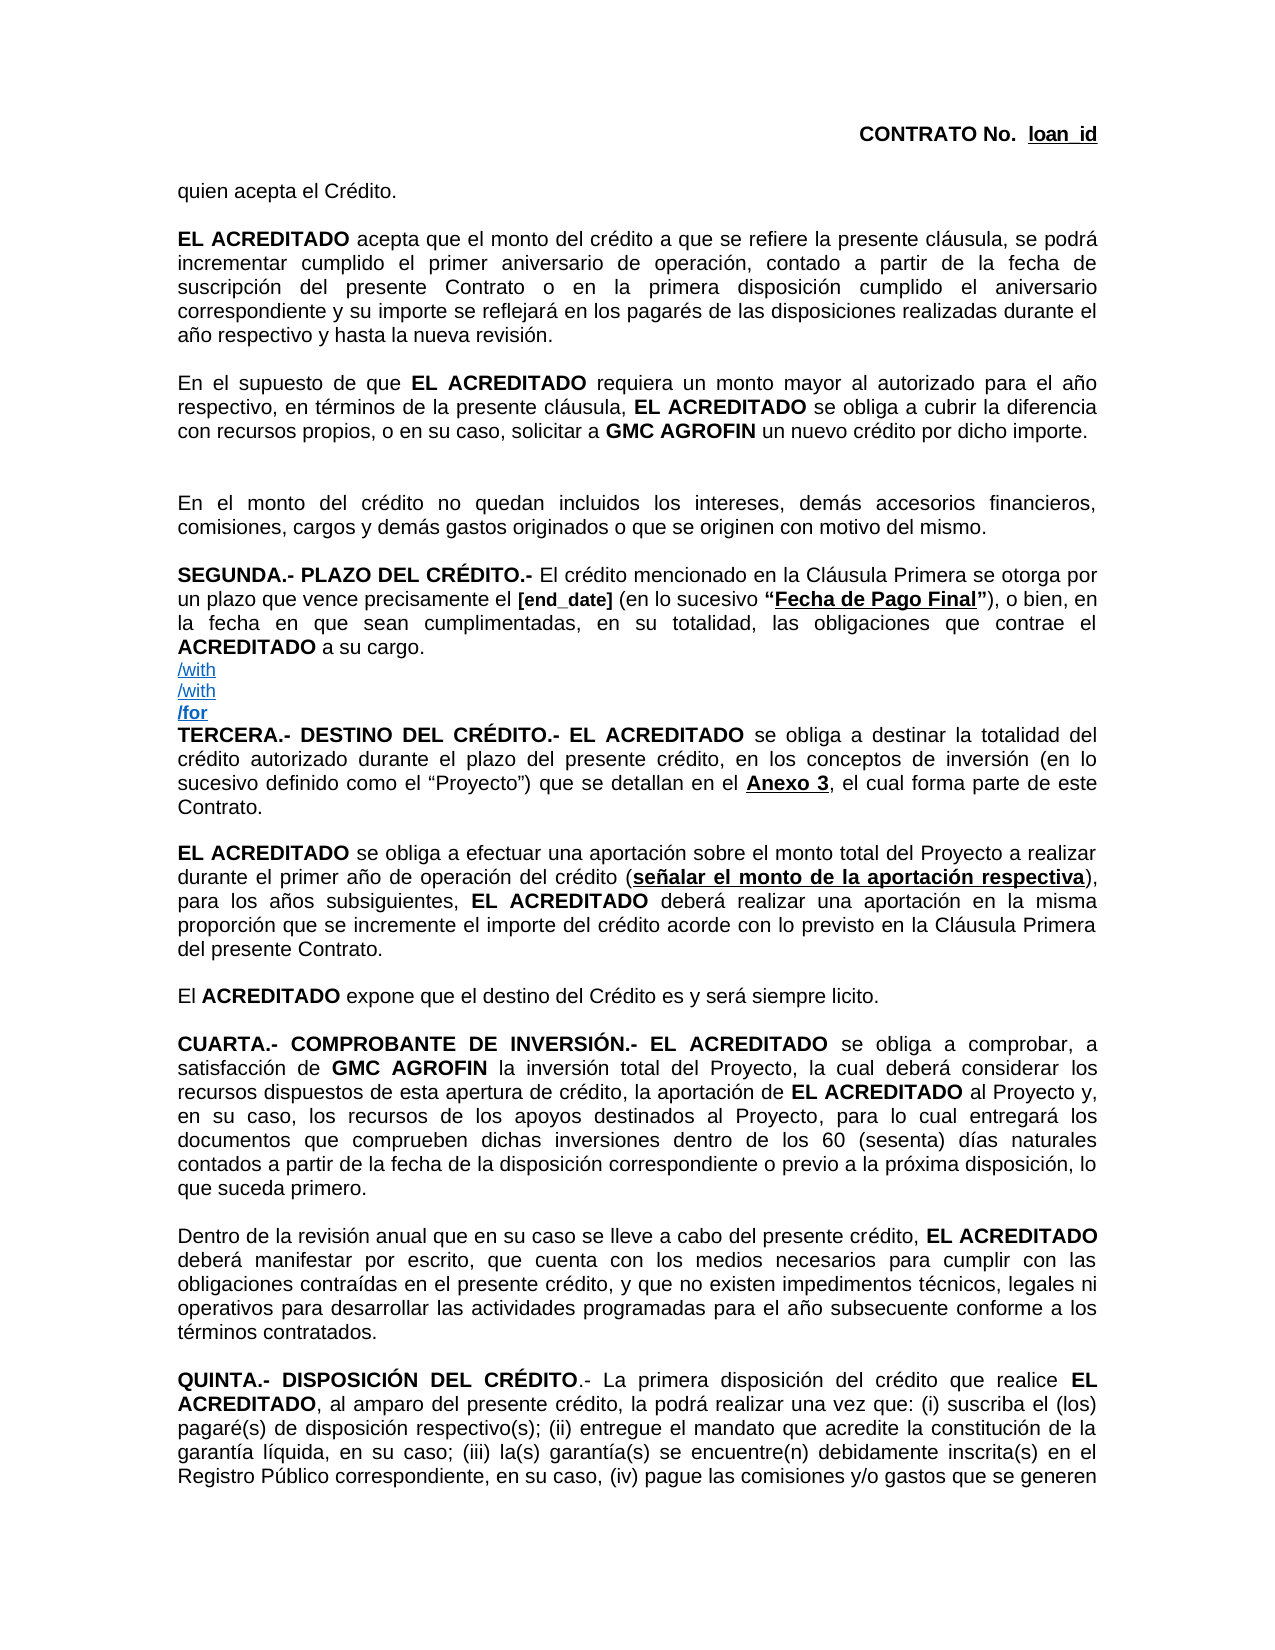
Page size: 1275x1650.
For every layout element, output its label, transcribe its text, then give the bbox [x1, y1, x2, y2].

text SEGUNDA.- PLAZO DEL CRÉDITO.- El crédito mencionado en la Cláusula Primera se otorga por un plazo que vence precisamente el [end_date] (en lo sucesivo “Fecha de Pago Final”), o bien, en la fecha en que sean cumplimentadas, en su totalidad, las obligaciones que contrae el ACREDITADO a su cargo. [177, 563, 1098, 658]
text /with [177, 680, 1098, 702]
text quien acepta el Crédito. [177, 179, 1098, 203]
text /for [177, 702, 1098, 723]
text En el supuesto de que EL ACREDITADO requiera un monto mayor al autorizado para el año respectivo, en términos de la presente cláusula, EL ACREDITADO se obliga a cubrir la diferencia con recursos propios, o en su caso, solicitar a GMC AGROFIN un nuevo crédito por dicho importe. [177, 371, 1098, 443]
text Dentro de la revisión anual que en su caso se lleve a cabo del presente crédito, EL ACREDITADO deberá manifestar por escrito, que cuenta con los medios necesarios para cumplir con las obligaciones contraídas en el presente crédito, y que no existen impedimentos técnicos, legales ni operativos para desarrollar las actividades programadas para el año subsecuente conforme a los términos contratados. [177, 1224, 1098, 1344]
text QUINTA.- DISPOSICIÓN DEL CRÉDITO.- La primera disposición del crédito que realice EL ACREDITADO, al amparo del presente crédito, la podrá realizar una vez que: (i) suscriba el (los) pagaré(s) de disposición respectivo(s); (ii) entregue el mandato que acredite la constitución de la garantía líquida, en su caso; (iii) la(s) garantía(s) se encuentre(n) debidamente inscrita(s) en el Registro Público correspondiente, en su caso, (iv) pague las comisiones y/o gastos que se generen [177, 1368, 1098, 1487]
text En el monto del crédito no quedan incluidos los intereses, demás accesorios financieros, comisiones, cargos y demás gastos originados o que se originen con motivo del mismo. [177, 491, 1098, 539]
text El ACREDITADO expone que el destino del Crédito es y será siempre licito. [177, 984, 1098, 1008]
text /with [177, 658, 1098, 680]
text EL ACREDITADO acepta que el monto del crédito a que se refiere la presente cláusula, se podrá incrementar cumplido el primer aniversario de operación, contado a partir de la fecha de suscripción del presente Contrato o en la primera disposición cumplido el aniversario correspondiente y su importe se reflejará en los pagarés de las disposiciones realizadas durante el año respectivo y hasta la nueva revisión. [177, 227, 1098, 347]
text CUARTA.- COMPROBANTE DE INVERSIÓN.- EL ACREDITADO se obliga a comprobar, a satisfacción de GMC AGROFIN la inversión total del Proyecto, la cual deberá considerar los recursos dispuestos de esta apertura de crédito, la aportación de EL ACREDITADO al Proyecto y, en su caso, los recursos de los apoyos destinados al Proyecto, para lo cual entregará los documentos que comprueben dichas inversiones dentro de los 60 (sesenta) días naturales contados a partir de la fecha de la disposición correspondiente o previo a la próxima disposición, lo que suceda primero. [177, 1032, 1098, 1200]
text TERCERA.- DESTINO DEL CRÉDITO.- EL ACREDITADO se obliga a destinar la totalidad del crédito autorizado durante el plazo del presente crédito, en los conceptos de inversión (en lo sucesivo definido como el “Proyecto”) que se detallan en el Anexo 3, el cual forma parte de este Contrato. [177, 723, 1098, 819]
text EL ACREDITADO se obliga a efectuar una aportación sobre el monto total del Proyecto a realizar durante el primer año de operación del crédito (señalar el monto de la aportación respectiva), para los años subsiguientes, EL ACREDITADO deberá realizar una aportación en la misma proporción que se incremente el importe del crédito acorde con lo previsto en la Cláusula Primera del presente Contrato. [177, 841, 1098, 960]
